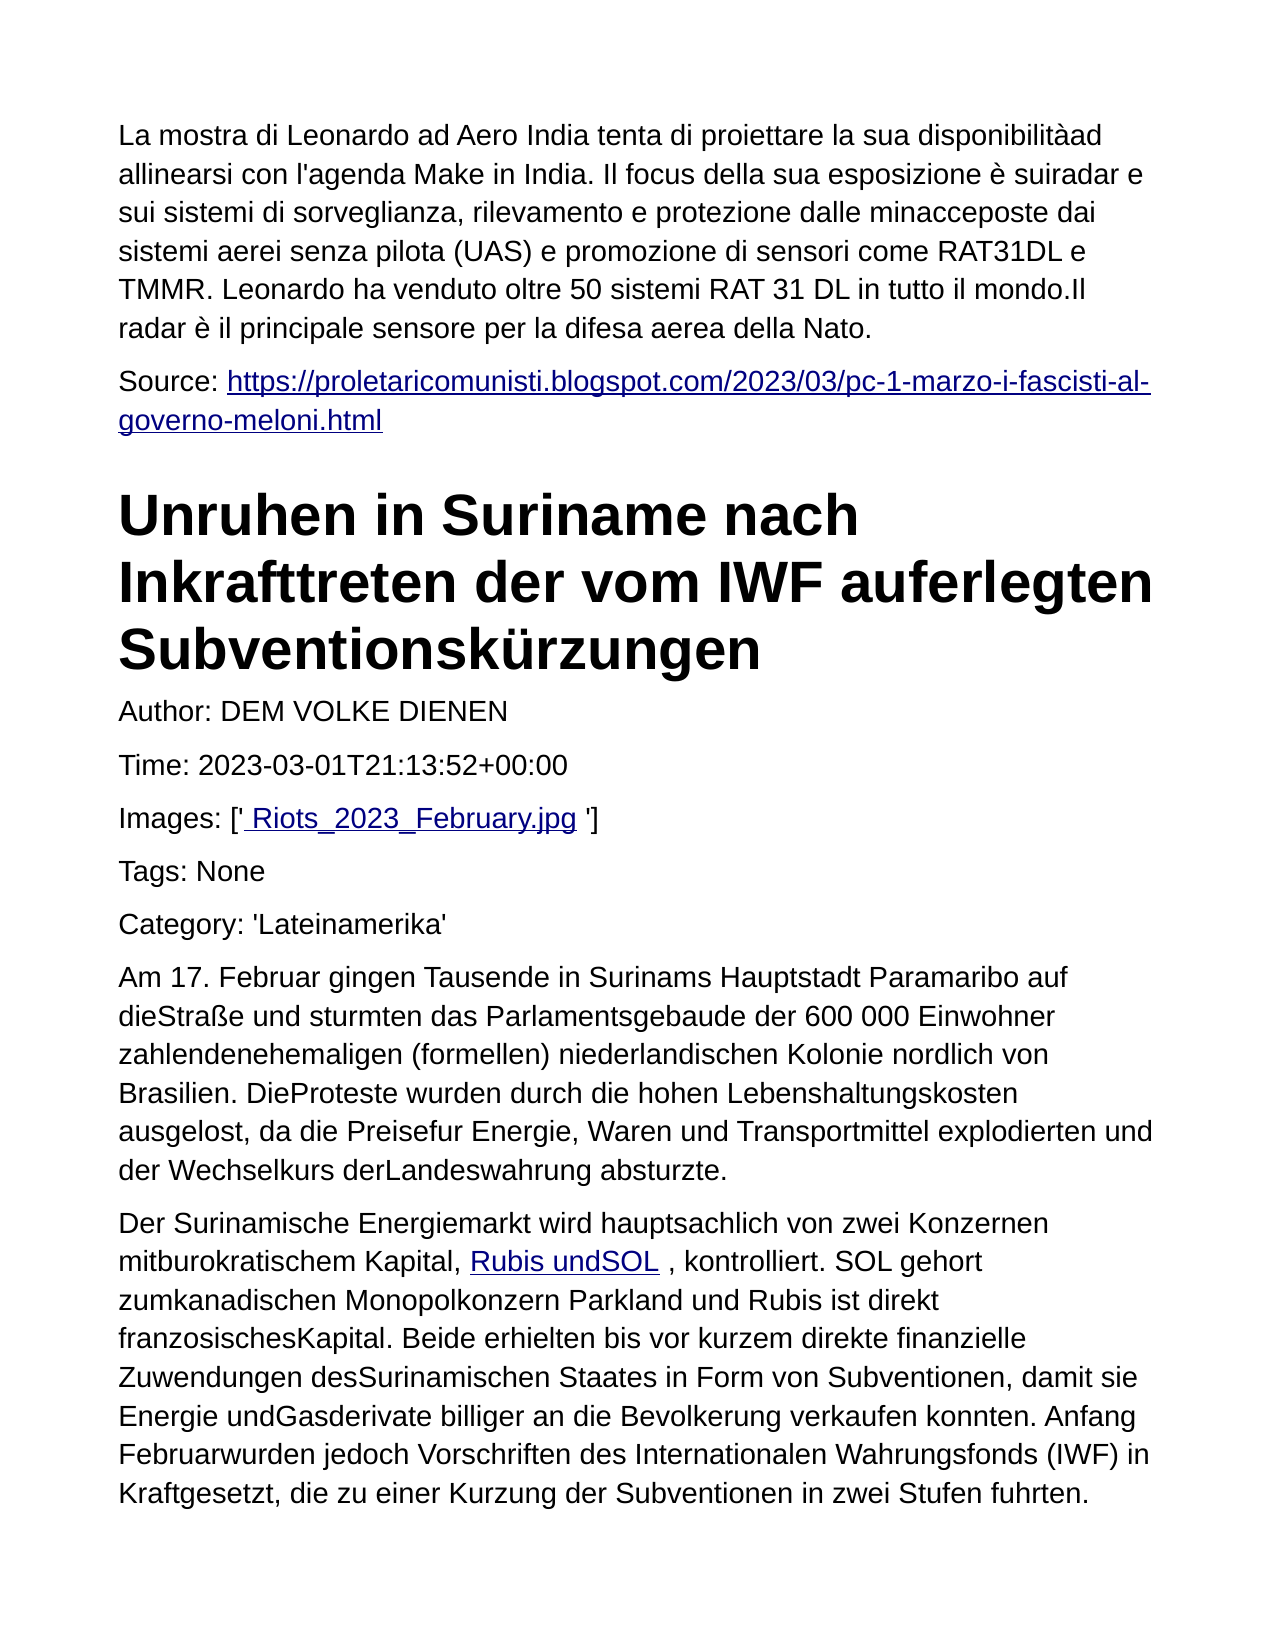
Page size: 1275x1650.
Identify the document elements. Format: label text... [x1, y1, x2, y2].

text Category: 'Lateinamerika' [118, 907, 1157, 940]
text Der Surinamische Energiemarkt wird hauptsachlich von zwei Konzernen mitburokratischem Kapital, Rubis undSOL , kontrolliert. SOL gehort zumkanadischen Monopolkonzern Parkland und Rubis ist direkt franzosischesKapital. Beide erhielten bis vor kurzem direkte finanzielle Zuwendungen desSurinamischen Staates in Form von Subventionen, damit sie Energie undGasderivate billiger an die Bevolkerung verkaufen konnten. Anfang Februarwurden jedoch Vorschriften des Internationalen Wahrungsfonds (IWF) in Kraftgesetzt, die zu einer Kurzung der Subventionen in zwei Stufen fuhrten. [118, 1206, 1157, 1509]
text Images: [' Riots_2023_February.jpg '] [118, 801, 1157, 834]
text Tags: None [118, 854, 1157, 887]
text Am 17. Februar gingen Tausende in Surinams Hauptstadt Paramaribo auf dieStraße und sturmten das Parlamentsgebaude der 600 000 Einwohner zahlendenehemaligen (formellen) niederlandischen Kolonie nordlich von Brasilien. DieProteste wurden durch die hohen Lebenshaltungskosten ausgelost, da die Preisefur Energie, Waren und Transportmittel explodierten und der Wechselkurs derLandeswahrung absturzte. [118, 960, 1157, 1186]
text Time: 2023-03-01T21:13:52+00:00 [118, 747, 1157, 781]
text Author: DEM VOLKE DIENEN [118, 694, 1157, 728]
subtitle Unruhen in Suriname nach Inkrafttreten der vom IWF auferlegten Subventionskürzungen [118, 481, 1157, 682]
text Source: https://proletaricomunisti.blogspot.com/2023/03/pc-1-marzo-i-fascisti-al-governo-meloni.html [118, 364, 1157, 436]
text La mostra di Leonardo ad Aero India tenta di proiettare la sua disponibilitàad allinearsi con l'agenda Make in India. Il focus della sua esposizione è suiradar e sui sistemi di sorveglianza, rilevamento e protezione dalle minacceposte dai sistemi aerei senza pilota (UAS) e promozione di sensori come RAT31DL e TMMR. Leonardo ha venduto oltre 50 sistemi RAT 31 DL in tutto il mondo.Il radar è il principale sensore per la difesa aerea della Nato. [118, 118, 1157, 344]
